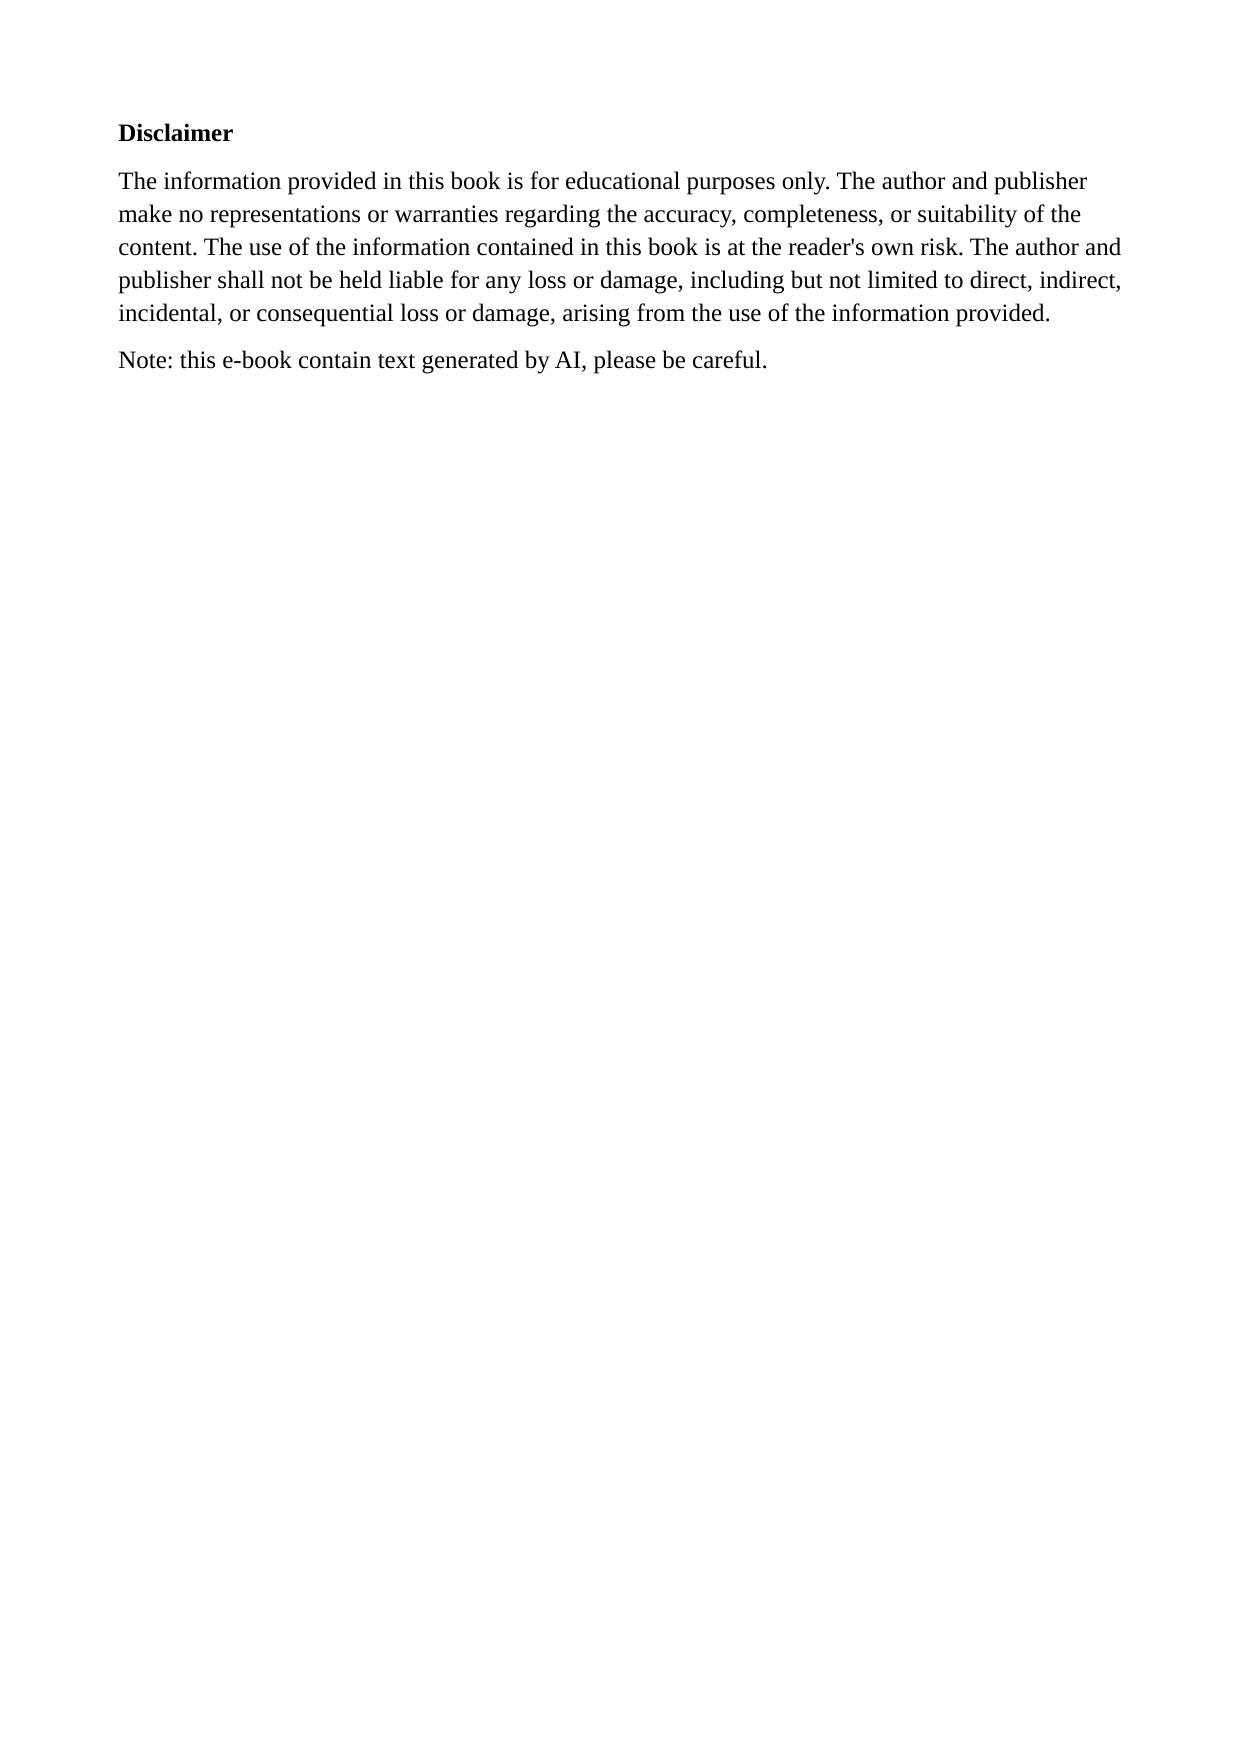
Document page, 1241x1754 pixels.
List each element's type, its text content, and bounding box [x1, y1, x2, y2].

text Note: this e-book contain text generated by AI, please be careful. [118, 345, 1122, 374]
text The information provided in this book is for educational purposes only. The author and publisher make no representations or warranties regarding the accuracy, completeness, or suitability of the content. The use of the information contained in this book is at the reader's own risk. The author and publisher shall not be held liable for any loss or damage, including but not limited to direct, indirect, incidental, or consequential loss or damage, arising from the use of the information provided. [118, 166, 1122, 327]
text Disclaimer [118, 118, 1122, 147]
